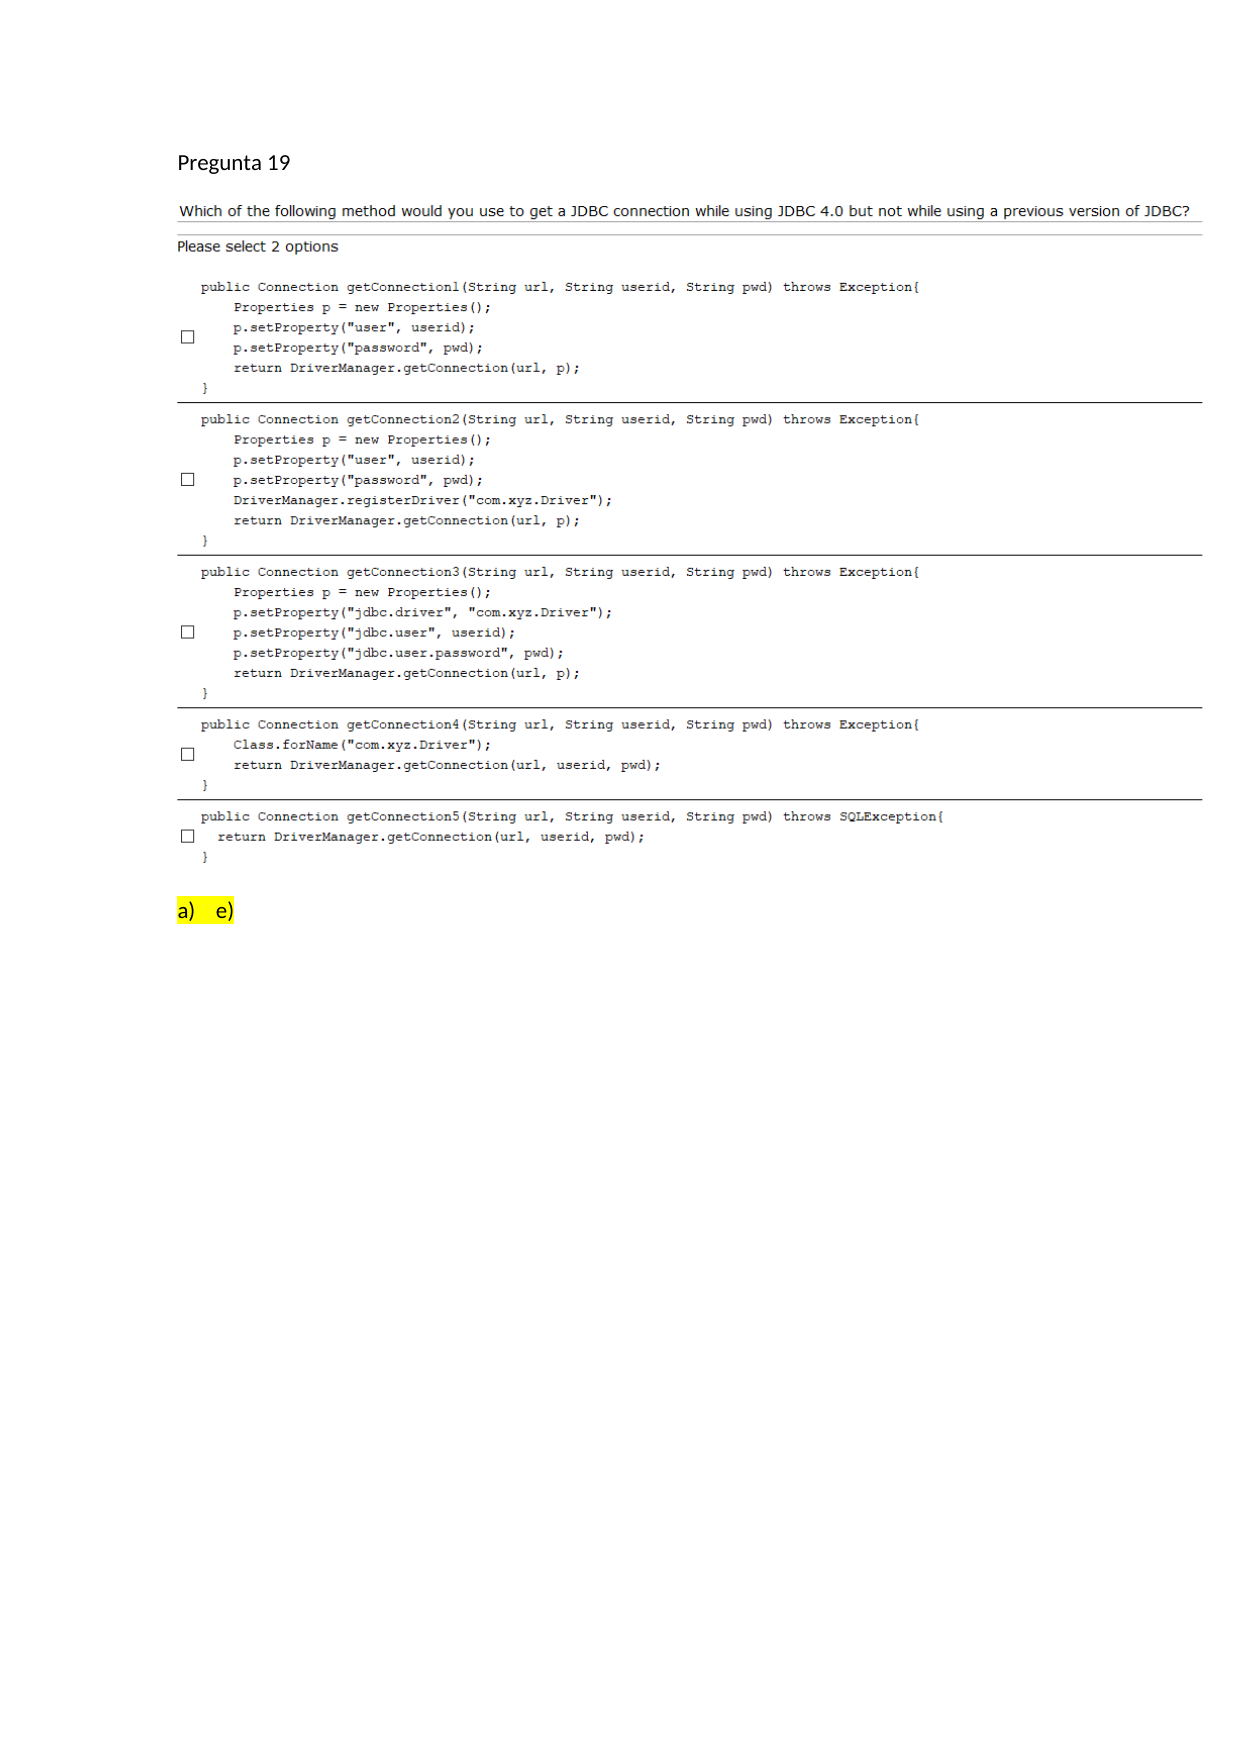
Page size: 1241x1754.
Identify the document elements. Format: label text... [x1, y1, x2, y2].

text a) e) [177, 896, 1063, 924]
picture [177, 200, 1203, 872]
text Pregunta 19 [177, 148, 1063, 176]
